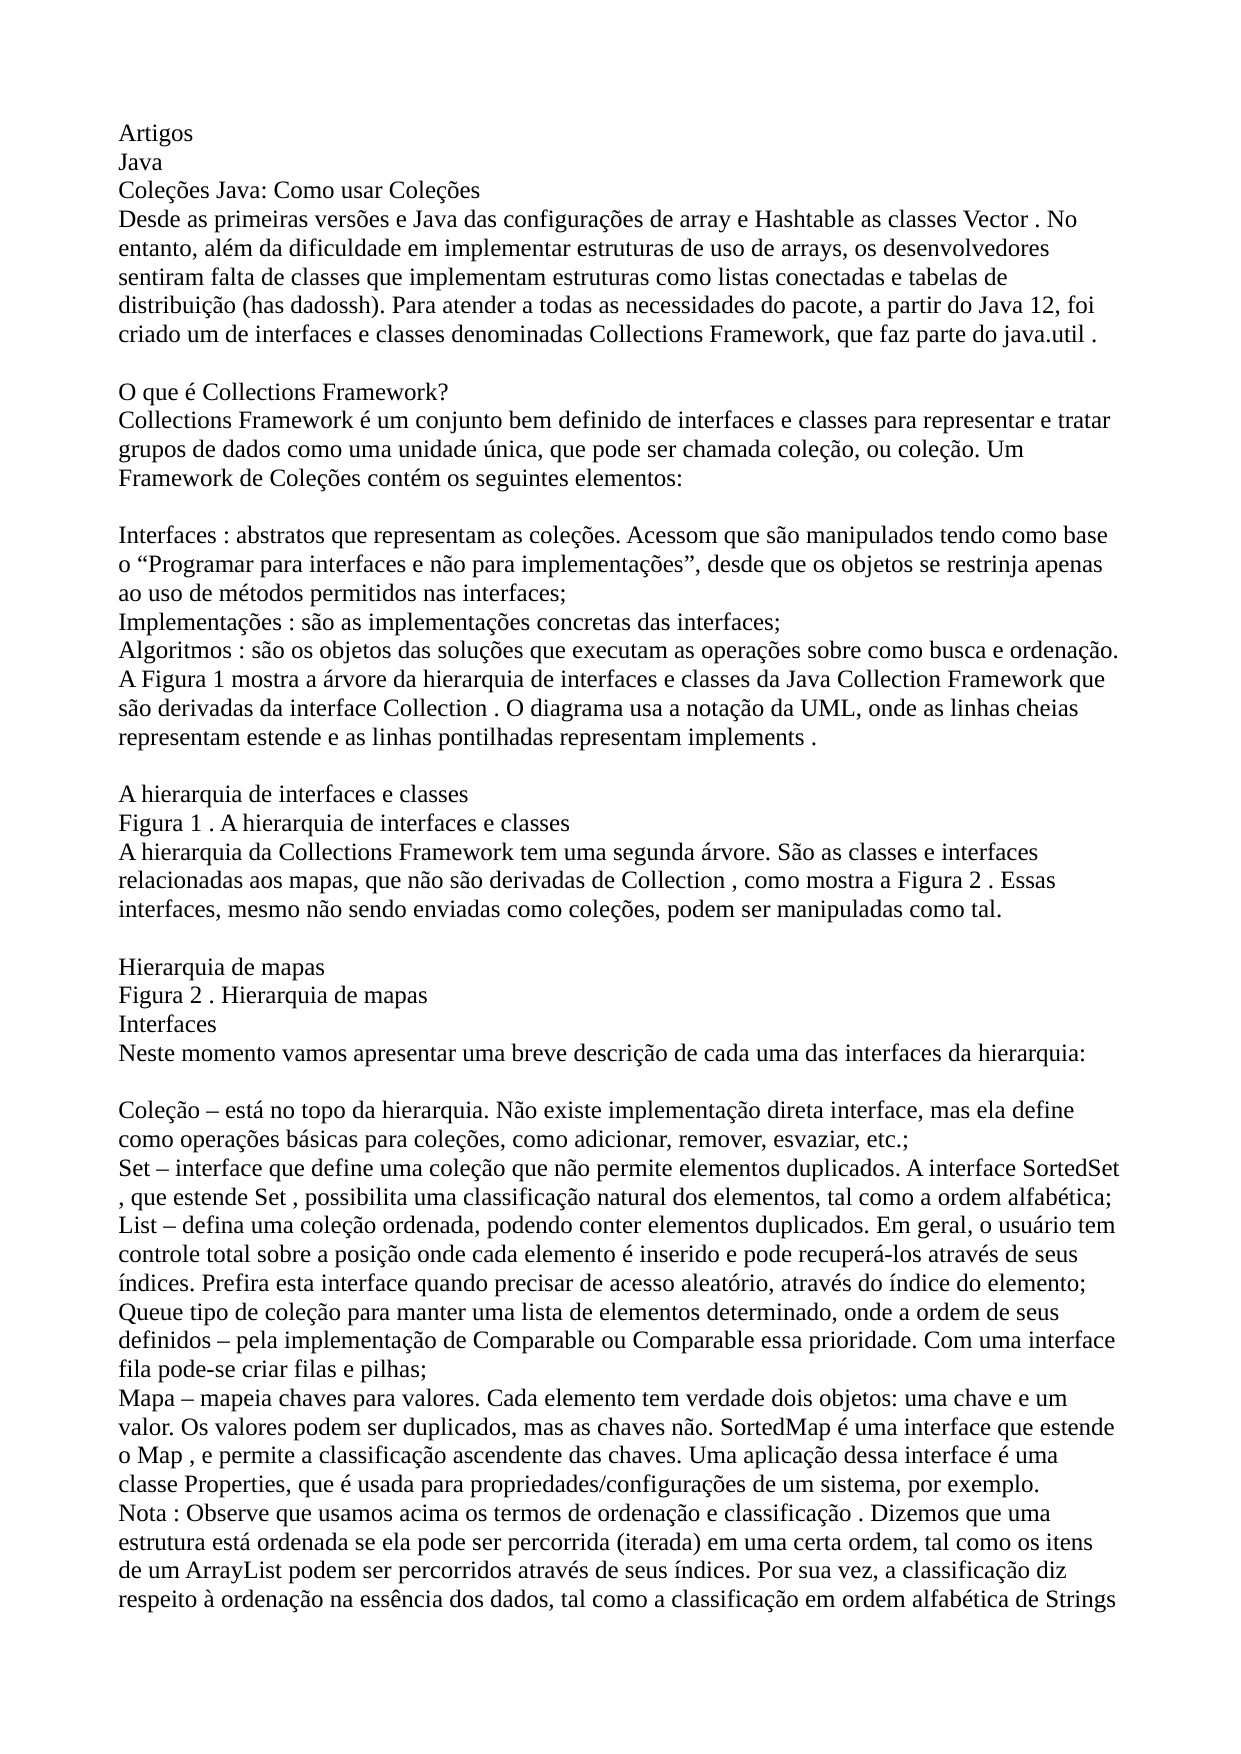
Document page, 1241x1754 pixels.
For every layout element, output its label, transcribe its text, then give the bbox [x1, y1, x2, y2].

text Figura 1 . A hierarquia de interfaces e classes [118, 808, 1122, 837]
text List – defina uma coleção ordenada, podendo conter elementos duplicados. Em geral, o usuário tem controle total sobre a posição onde cada elemento é inserido e pode recuperá-los através de seus índices. Prefira esta interface quando precisar de acesso aleatório, através do índice do elemento; [118, 1211, 1122, 1297]
text A hierarquia da Collections Framework tem uma segunda árvore. São as classes e interfaces relacionadas aos mapas, que não são derivadas de Collection , como mostra a Figura 2 . Essas interfaces, mesmo não sendo enviadas como coleções, podem ser manipuladas como tal. [118, 837, 1122, 923]
text Neste momento vamos apresentar uma breve descrição de cada uma das interfaces da hierarquia: [118, 1038, 1122, 1067]
text Algoritmos : são os objetos das soluções que executam as operações sobre como busca e ordenação. [118, 636, 1122, 664]
text Hierarquia de mapas [118, 952, 1122, 981]
text Implementações : são as implementações concretas das interfaces; [118, 607, 1122, 636]
text Set – interface que define uma coleção que não permite elementos duplicados. A interface SortedSet , que estende Set , possibilita uma classificação natural dos elementos, tal como a ordem alfabética; [118, 1153, 1122, 1211]
text Queue tipo de coleção para manter uma lista de elementos determinado, onde a ordem de seus definidos – pela implementação de Comparable ou Comparable essa prioridade. Com uma interface fila pode-se criar filas e pilhas; [118, 1297, 1122, 1383]
text O que é Collections Framework? [118, 377, 1122, 406]
text Coleção – está no topo da hierarquia. Não existe implementação direta interface, mas ela define como operações básicas para coleções, como adicionar, remover, esvaziar, etc.; [118, 1096, 1122, 1153]
text Nota : Observe que usamos acima os termos de ordenação e classificação . Dizemos que uma estrutura está ordenada se ela pode ser percorrida (iterada) em uma certa ordem, tal como os itens de um ArrayList podem ser percorridos através de seus índices. Por sua vez, a classificação diz respeito à ordenação na essência dos dados, tal como a classificação em ordem alfabética de Strings [118, 1498, 1122, 1613]
text Desde as primeiras versões e Java das configurações de array e Hashtable as classes Vector . No entanto, além da dificuldade em implementar estruturas de uso de arrays, os desenvolvedores sentiram falta de classes que implementam estruturas como listas conectadas e tabelas de distribuição (has dadossh). Para atender a todas as necessidades do pacote, a partir do Java 12, foi criado um de interfaces e classes denominadas Collections Framework, que faz parte do java.util . [118, 204, 1122, 348]
text Coleções Java: Como usar Coleções [118, 176, 1122, 204]
text Java [118, 147, 1122, 176]
text Mapa – mapeia chaves para valores. Cada elemento tem verdade dois objetos: uma chave e um valor. Os valores podem ser duplicados, mas as chaves não. SortedMap é uma interface que estende o Map , e permite a classificação ascendente das chaves. Uma aplicação dessa interface é uma classe Properties, que é usada para propriedades/configurações de um sistema, por exemplo. [118, 1383, 1122, 1498]
text A hierarquia de interfaces e classes [118, 779, 1122, 808]
text Interfaces [118, 1009, 1122, 1038]
text Artigos [118, 118, 1122, 147]
text A Figura 1 mostra a árvore da hierarquia de interfaces e classes da Java Collection Framework que são derivadas da interface Collection . O diagrama usa a notação da UML, onde as linhas cheias representam estende e as linhas pontilhadas representam implements . [118, 664, 1122, 751]
text Collections Framework é um conjunto bem definido de interfaces e classes para representar e tratar grupos de dados como uma unidade única, que pode ser chamada coleção, ou coleção. Um Framework de Coleções contém os seguintes elementos: [118, 406, 1122, 492]
text Interfaces : abstratos que representam as coleções. Acessom que são manipulados tendo como base o “Programar para interfaces e não para implementações”, desde que os objetos se restrinja apenas ao uso de métodos permitidos nas interfaces; [118, 521, 1122, 607]
text Figura 2 . Hierarquia de mapas [118, 981, 1122, 1009]
